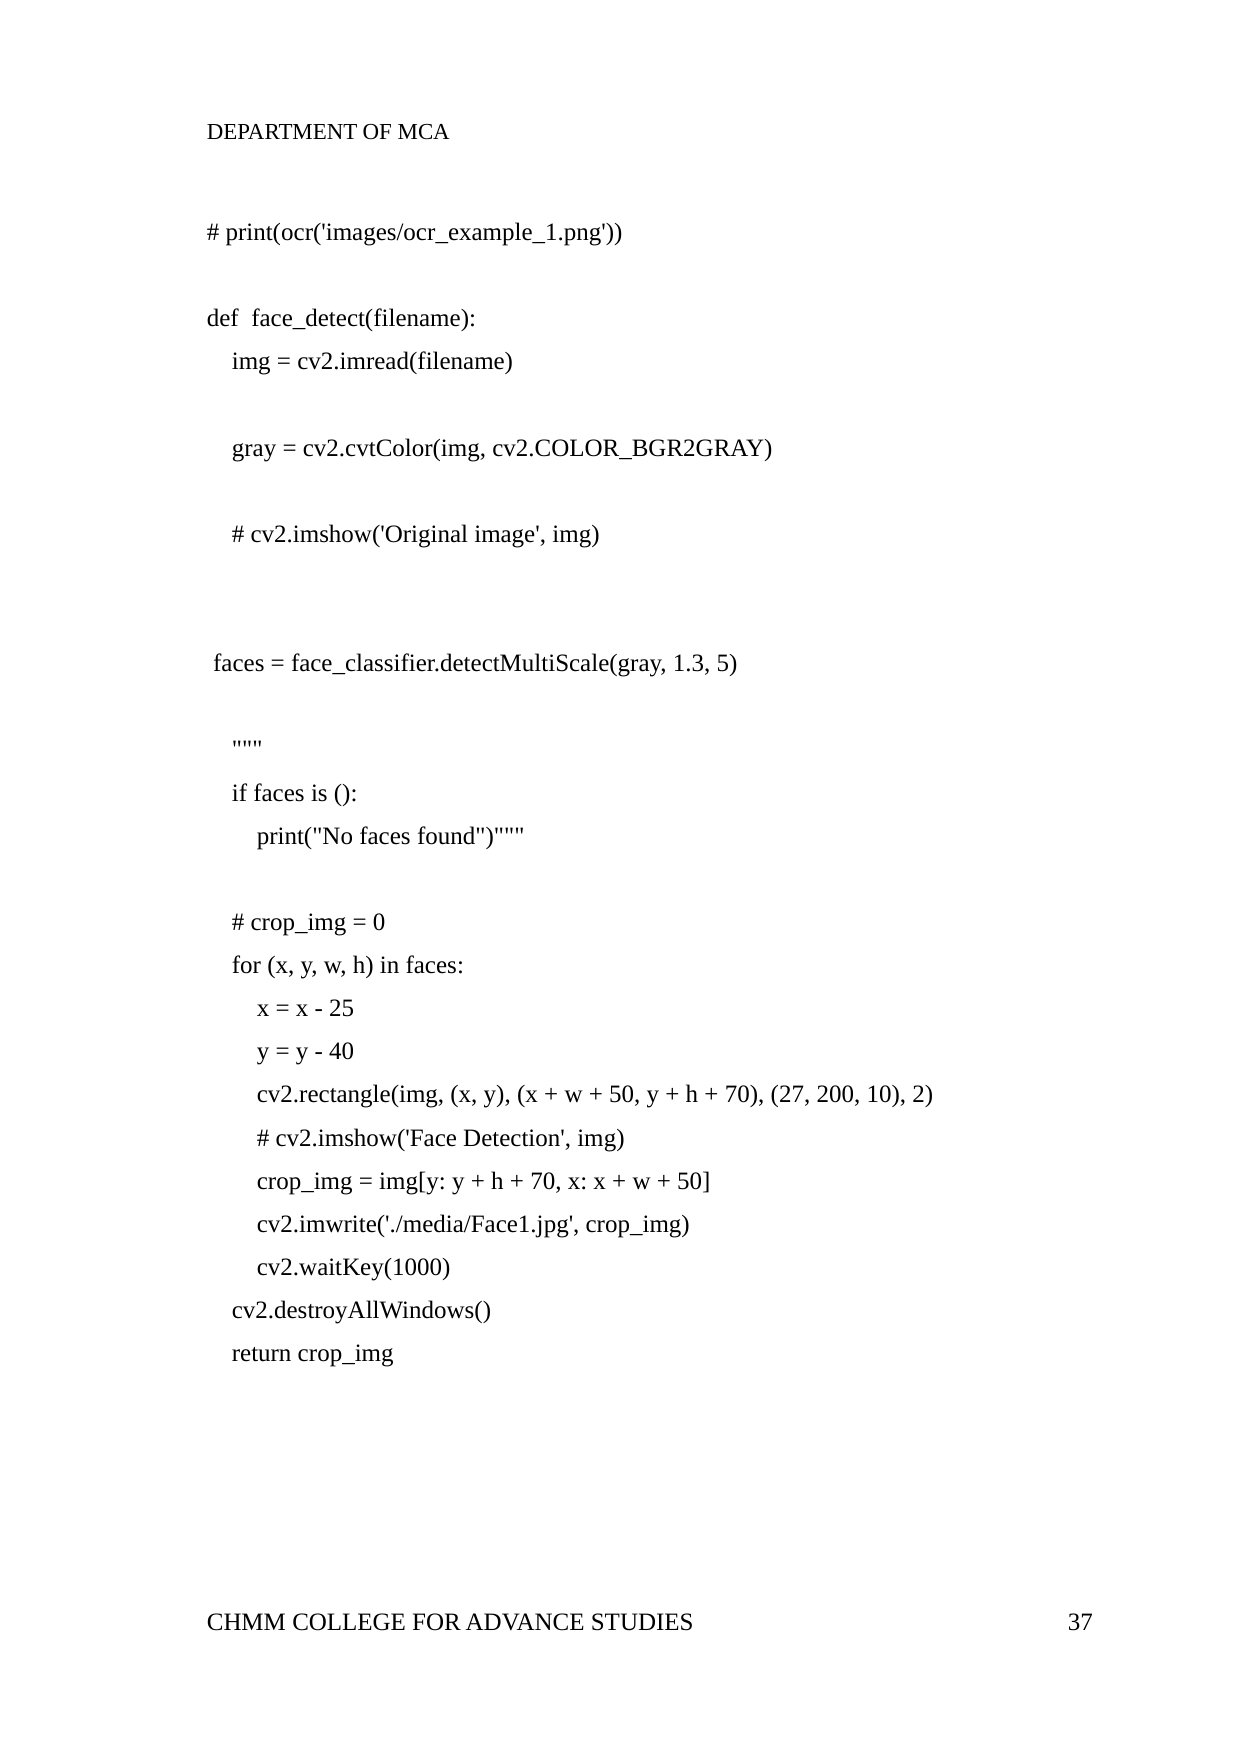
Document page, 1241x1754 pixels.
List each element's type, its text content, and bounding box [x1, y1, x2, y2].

text if faces is (): [207, 778, 1093, 806]
text # print(ocr('images/ocr_example_1.png')) [207, 217, 1093, 246]
text cv2.rectangle(img, (x, y), (x + w + 50, y + h + 70), (27, 200, 10), 2) [207, 1079, 1093, 1108]
text print("No faces found")""" [207, 821, 1093, 849]
text # cv2.imshow('Face Detection', img) [207, 1123, 1093, 1151]
text """ [207, 734, 1093, 763]
text gray = cv2.cvtColor(img, cv2.COLOR_BGR2GRAY) [207, 433, 1093, 461]
text y = y - 40 [207, 1036, 1093, 1065]
text # cv2.imshow('Original image', img) [207, 519, 1093, 548]
text faces = face_classifier.detectMultiScale(gray, 1.3, 5) [207, 648, 1093, 677]
text cv2.waitKey(1000) [207, 1252, 1093, 1281]
text x = x - 25 [207, 993, 1093, 1022]
text img = cv2.imread(filename) [207, 346, 1093, 375]
text return crop_img [207, 1338, 1093, 1367]
text cv2.destroyAllWindows() [207, 1295, 1093, 1324]
text def face_detect(filename): [207, 303, 1093, 332]
text cv2.imwrite('./media/Face1.jpg', crop_img) [207, 1209, 1093, 1238]
text for (x, y, w, h) in faces: [207, 950, 1093, 979]
text crop_img = img[y: y + h + 70, x: x + w + 50] [207, 1166, 1093, 1194]
text # crop_img = 0 [207, 907, 1093, 936]
